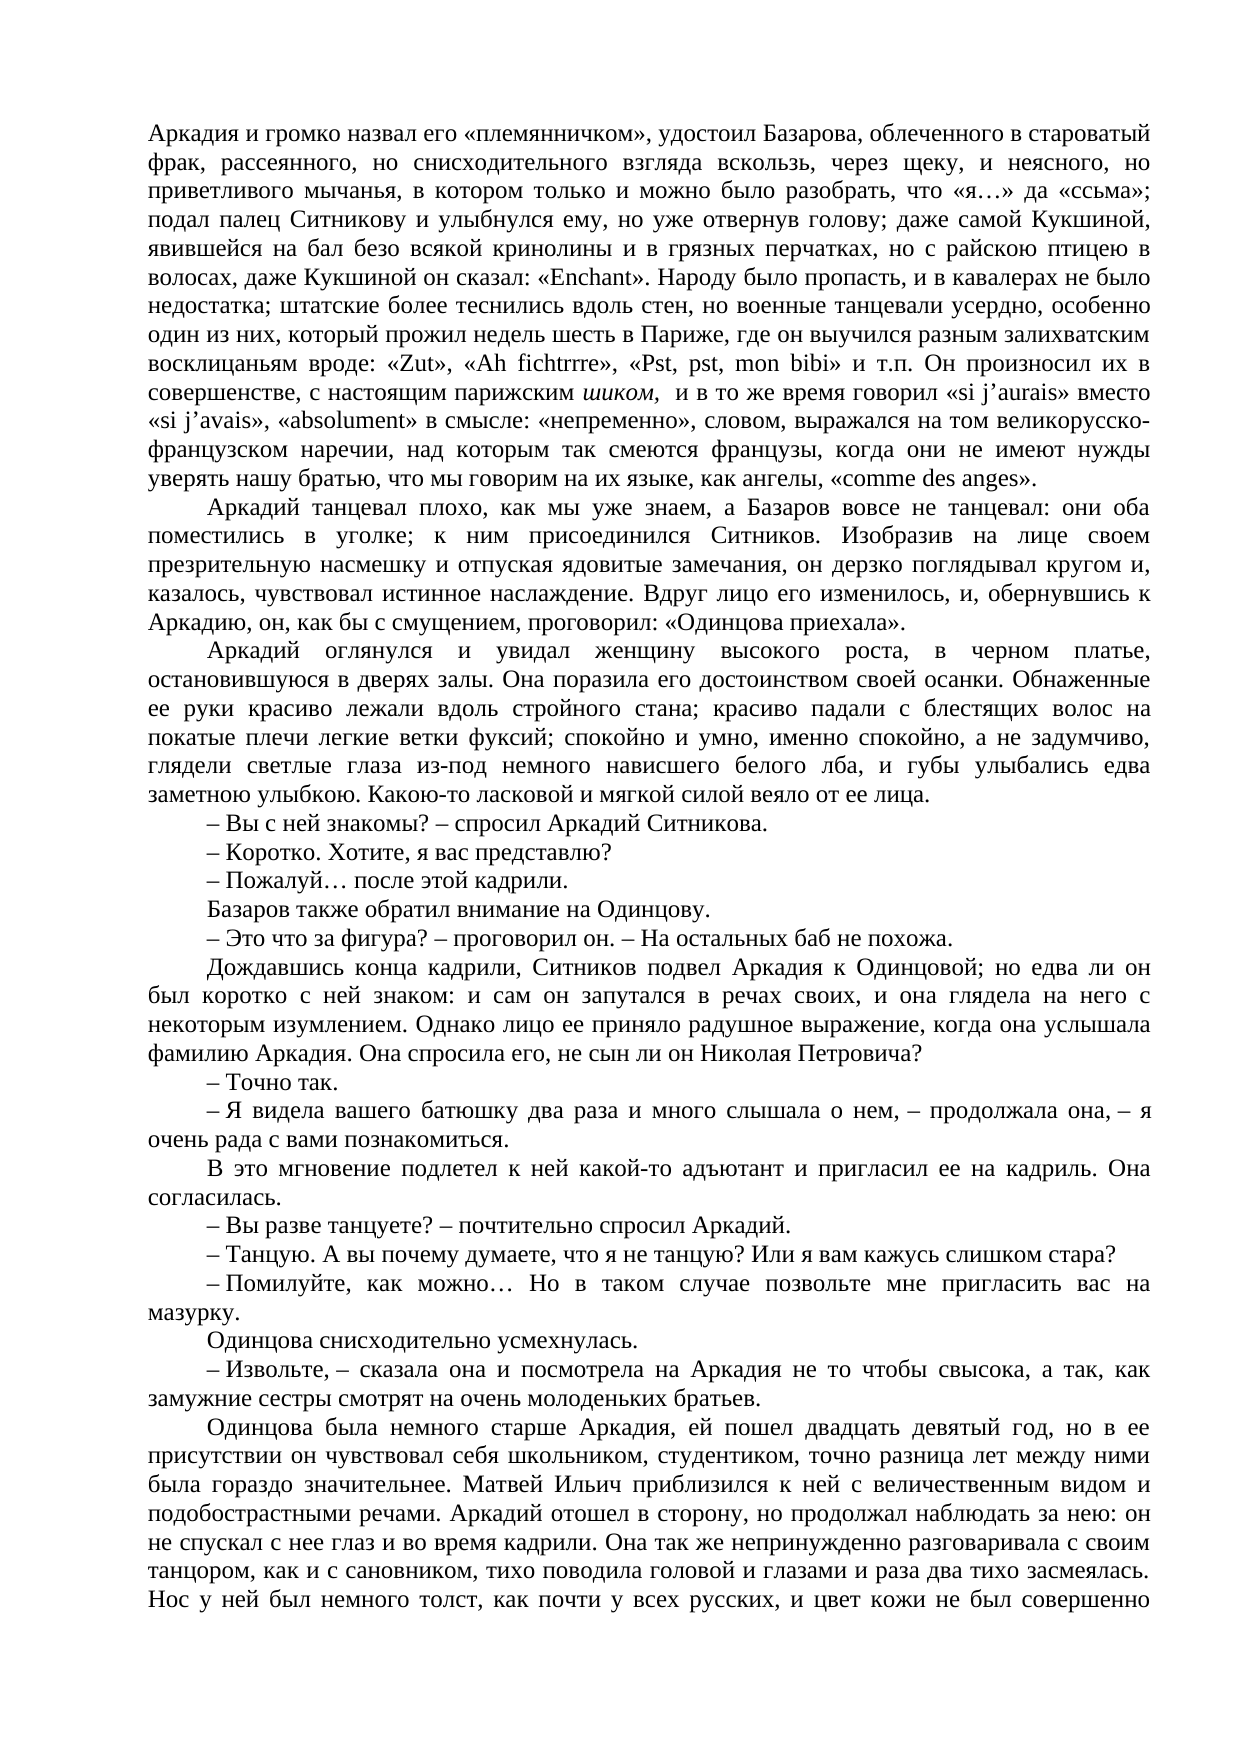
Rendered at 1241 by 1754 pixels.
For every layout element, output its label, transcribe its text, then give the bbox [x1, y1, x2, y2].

text Дождавшись конца кадрили, Ситников подвел Аркадия к Одинцовой; но едва ли он был коротко с ней знаком: и сам он запутался в речах своих, и она глядела на него с некоторым изумлением. Однако лицо ее приняло радушное выражение, когда она услышала фамилию Аркадия. Она спросила его, не сын ли он Николая Петровича? [148, 952, 1152, 1067]
text – Танцую. А вы почему думаете, что я не танцую? Или я вам кажусь слишком стара? [148, 1239, 1152, 1268]
text Аркадия и громко назвал его «племянничком», удостоил Базарова, облеченного в староватый фрак, рассеянного, но снисходительного взгляда вскользь, через щеку, и неясного, но приветливого мычанья, в котором только и можно было разобрать, что «я…» да «ссьма»; подал палец Ситникову и улыбнулся ему, но уже отвернув голову; даже самой Кукшиной, явившейся на бал безо всякой кринолины и в грязных перчатках, но с райскою птицею в волосах, даже Кукшиной он сказал: «Enchant». Народу было пропасть, и в кавалерах не было недостатка; штатские более теснились вдоль стен, но военные танцевали усердно, особенно один из них, который прожил недель шесть в Париже, где он выучился разным залихватским восклицаньям вроде: «Zut», «Ah fichtrrre», «Pst, pst, mon bibi» и т.п. Он произносил их в совершенстве, с настоящим парижским шиком, и в то же время говорил «si j’aurais» вместо «si j’avais», «absolument» в смысле: «непременно», словом, выражался на том великорусско-французском наречии, над которым так смеются французы, когда они не имеют нужды уверять нашу братью, что мы говорим на их языке, как ангелы, «comme des anges». [148, 118, 1152, 492]
text Базаров также обратил внимание на Одинцову. [148, 894, 1152, 923]
text – Коротко. Хотите, я вас представлю? [148, 837, 1152, 866]
text В это мгновение подлетел к ней какой-то адъютант и пригласил ее на кадриль. Она согласилась. [148, 1153, 1152, 1211]
text Аркадий танцевал плохо, как мы уже знаем, а Базаров вовсе не танцевал: они оба поместились в уголке; к ним присоединился Ситников. Изобразив на лице своем презрительную насмешку и отпуская ядовитые замечания, он дерзко поглядывал кругом и, казалось, чувствовал истинное наслаждение. Вдруг лицо его изменилось, и, обернувшись к Аркадию, он, как бы с смущением, проговорил: «Одинцова приехала». [148, 492, 1152, 636]
text Одинцова была немного старше Аркадия, ей пошел двадцать девятый год, но в ее присутствии он чувствовал себя школьником, студентиком, точно разница лет между ними была гораздо значительнее. Матвей Ильич приблизился к ней с величественным видом и подобострастными речами. Аркадий отошел в сторону, но продолжал наблюдать за нею: он не спускал с нее глаз и во время кадрили. Она так же непринужденно разговаривала с своим танцором, как и с сановником, тихо поводила головой и глазами и раза два тихо засмеялась. Нос у ней был немного толст, как почти у всех русских, и цвет кожи не был совершенно [148, 1412, 1152, 1613]
text – Вы разве танцуете? – почтительно спросил Аркадий. [148, 1211, 1152, 1239]
text – Точно так. [148, 1067, 1152, 1096]
text – Вы с ней знакомы? – спросил Аркадий Ситникова. [148, 808, 1152, 837]
text Аркадий оглянулся и увидал женщину высокого роста, в черном платье, остановившуюся в дверях залы. Она поразила его достоинством своей осанки. Обнаженные ее руки красиво лежали вдоль стройного стана; красиво падали с блестящих волос на покатые плечи легкие ветки фуксий; спокойно и умно, именно спокойно, а не задумчиво, глядели светлые глаза из-под немного нависшего белого лба, и губы улыбались едва заметною улыбкою. Какою-то ласковой и мягкой силой веяло от ее лица. [148, 636, 1152, 808]
text – Это что за фигура? – проговорил он. – На остальных баб не похожа. [148, 923, 1152, 952]
text – Я видела вашего батюшку два раза и много слышала о нем, – продолжала она, – я очень рада с вами познакомиться. [148, 1096, 1152, 1153]
text Одинцова снисходительно усмехнулась. [148, 1326, 1152, 1354]
text – Извольте, – сказала она и посмотрела на Аркадия не то чтобы свысока, а так, как замужние сестры смотрят на очень молоденьких братьев. [148, 1354, 1152, 1412]
text – Пожалуй… после этой кадрили. [148, 866, 1152, 894]
text – Помилуйте, как можно… Но в таком случае позвольте мне пригласить вас на мазурку. [148, 1268, 1152, 1326]
